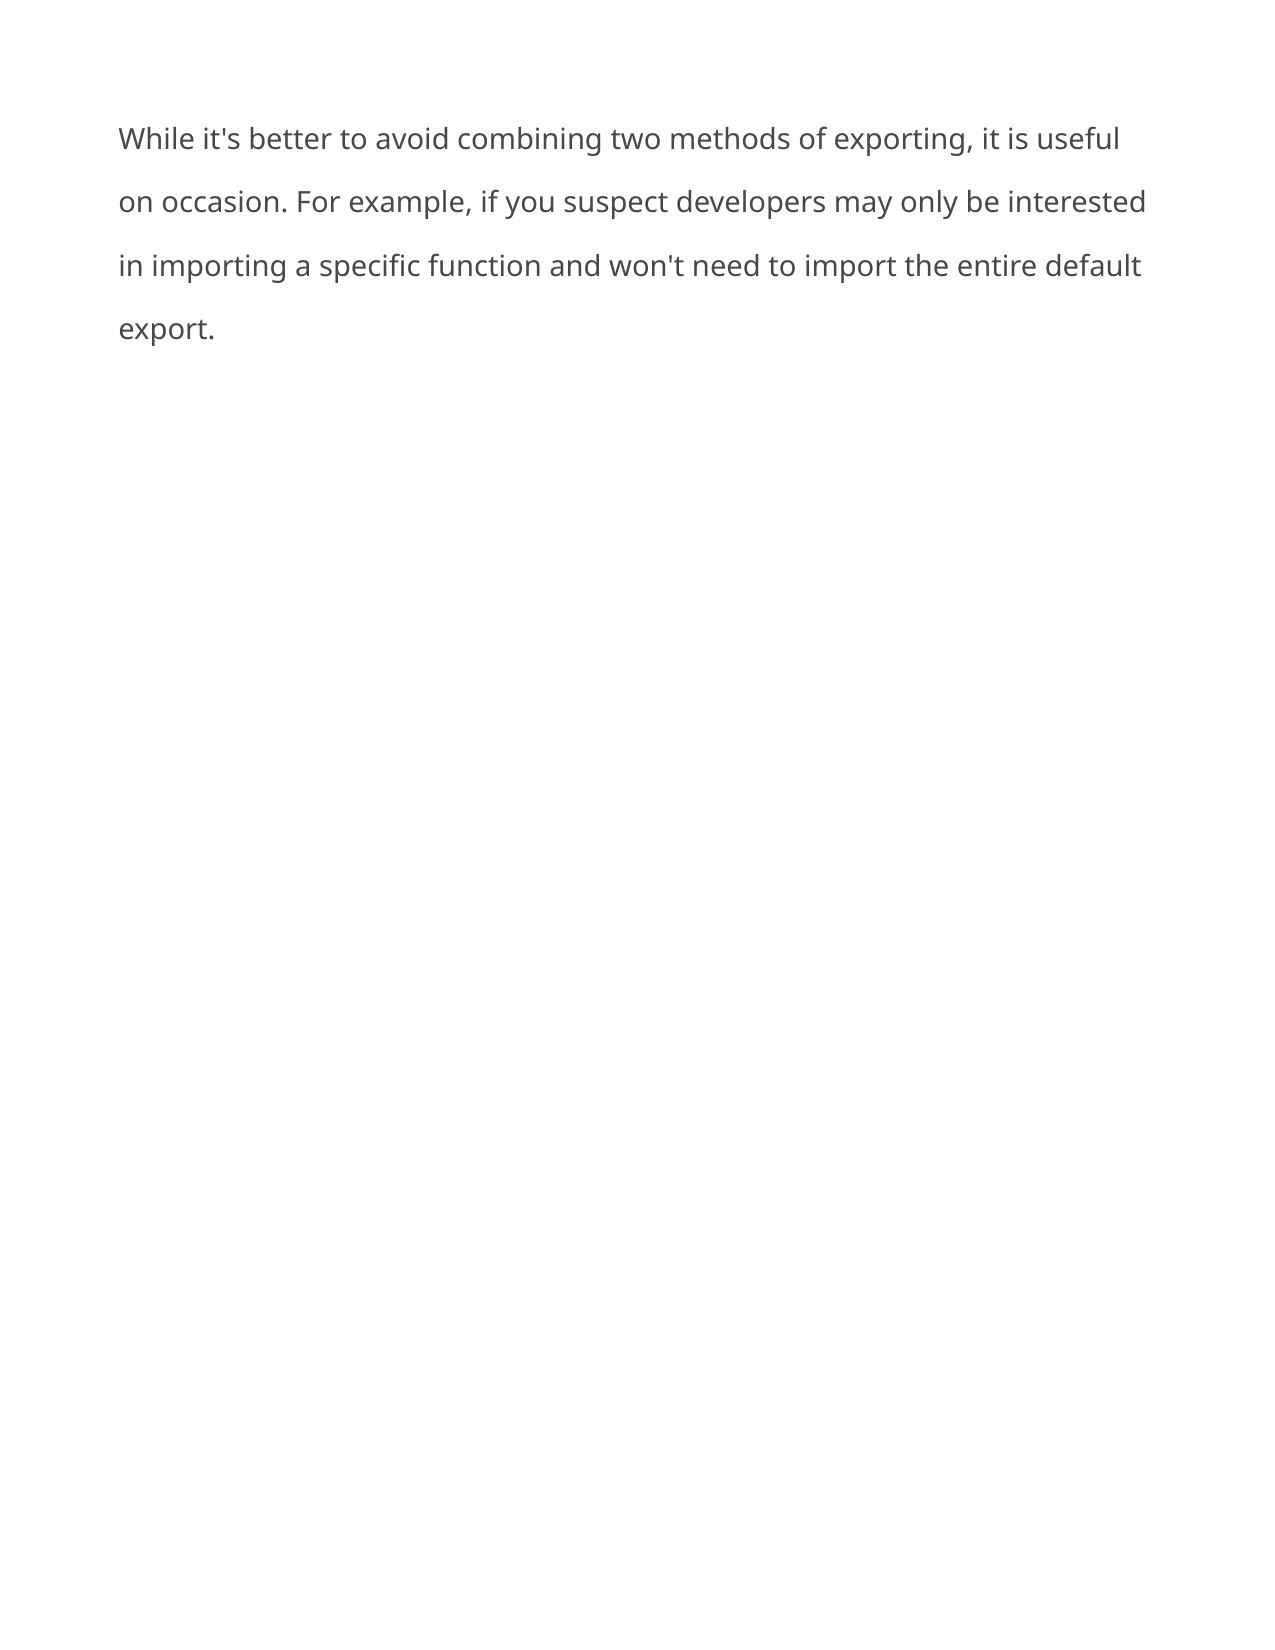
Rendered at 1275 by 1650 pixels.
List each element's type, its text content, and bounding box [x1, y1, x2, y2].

text While it's better to avoid combining two methods of exporting, it is useful on occasion. For example, if you suspect developers may only be interested in importing a specific function and won't need to import the entire default export. [118, 118, 1157, 348]
